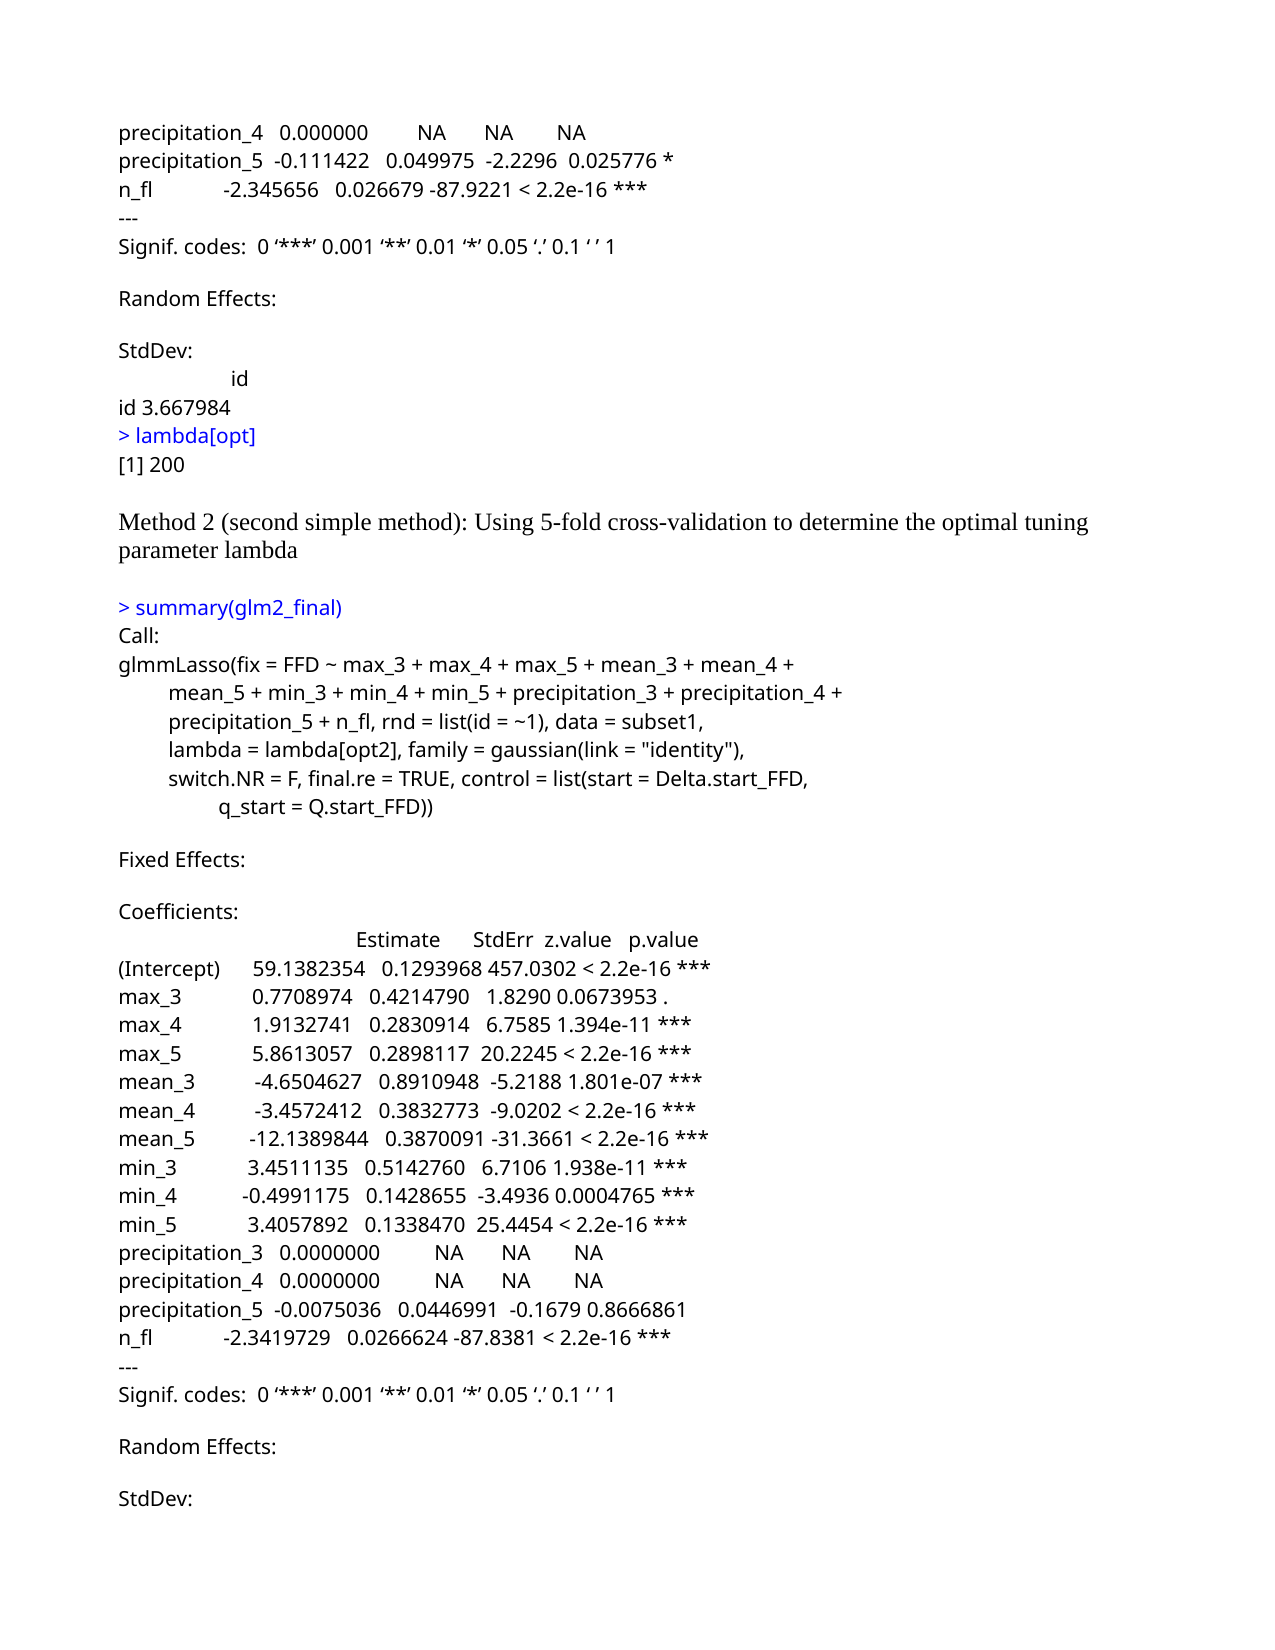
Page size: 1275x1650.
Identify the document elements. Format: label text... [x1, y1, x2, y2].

text --- [118, 203, 1157, 232]
text n_fl -2.3419729 0.0266624 -87.8381 < 2.2e-16 *** [118, 1323, 1157, 1352]
text n_fl -2.345656 0.026679 -87.9221 < 2.2e-16 *** [118, 175, 1157, 203]
text precipitation_4 0.0000000 NA NA NA [118, 1267, 1157, 1295]
text precipitation_5 + n_fl, rnd = list(id = ~1), data = subset1, [118, 707, 1157, 735]
text min_3 3.4511135 0.5142760 6.7106 1.938e-11 *** [118, 1153, 1157, 1181]
text (Intercept) 59.1382354 0.1293968 457.0302 < 2.2e-16 *** [118, 954, 1157, 982]
text precipitation_5 -0.111422 0.049975 -2.2296 0.025776 * [118, 147, 1157, 175]
text precipitation_5 -0.0075036 0.0446991 -0.1679 0.8666861 [118, 1295, 1157, 1323]
text precipitation_3 0.0000000 NA NA NA [118, 1238, 1157, 1267]
text Fixed Effects: [118, 845, 1157, 873]
text Method 2 (second simple method): Using 5-fold cross-validation to determine the optimal tuning parameter lambda [118, 507, 1157, 564]
text Random Effects: [118, 1432, 1157, 1461]
text Estimate StdErr z.value p.value [118, 925, 1157, 954]
text StdDev: [118, 336, 1157, 364]
text lambda = lambda[opt2], family = gaussian(link = "identity"), [118, 735, 1157, 764]
text switch.NR = F, final.re = TRUE, control = list(start = Delta.start_FFD, [118, 764, 1157, 792]
text Call: [118, 621, 1157, 650]
text min_5 3.4057892 0.1338470 25.4454 < 2.2e-16 *** [118, 1210, 1157, 1238]
text id 3.667984 [118, 393, 1157, 421]
text max_4 1.9132741 0.2830914 6.7585 1.394e-11 *** [118, 1011, 1157, 1039]
text glmmLasso(fix = FFD ~ max_3 + max_4 + max_5 + mean_3 + mean_4 + [118, 650, 1157, 678]
text mean_5 -12.1389844 0.3870091 -31.3661 < 2.2e-16 *** [118, 1124, 1157, 1153]
text precipitation_4 0.000000 NA NA NA [118, 118, 1157, 147]
text Coefficients: [118, 897, 1157, 925]
text mean_3 -4.6504627 0.8910948 -5.2188 1.801e-07 *** [118, 1067, 1157, 1096]
text --- [118, 1352, 1157, 1380]
text max_3 0.7708974 0.4214790 1.8290 0.0673953 . [118, 982, 1157, 1011]
text mean_4 -3.4572412 0.3832773 -9.0202 < 2.2e-16 *** [118, 1096, 1157, 1124]
text q_start = Q.start_FFD)) [118, 792, 1157, 821]
text max_5 5.8613057 0.2898117 20.2245 < 2.2e-16 *** [118, 1039, 1157, 1067]
text Signif. codes: 0 ‘***’ 0.001 ‘**’ 0.01 ‘*’ 0.05 ‘.’ 0.1 ‘ ’ 1 [118, 232, 1157, 260]
text Random Effects: [118, 284, 1157, 312]
text > lambda[opt] [118, 421, 1157, 450]
text mean_5 + min_3 + min_4 + min_5 + precipitation_3 + precipitation_4 + [118, 678, 1157, 707]
text min_4 -0.4991175 0.1428655 -3.4936 0.0004765 *** [118, 1181, 1157, 1210]
text StdDev: [118, 1484, 1157, 1513]
text id [118, 364, 1157, 393]
text Signif. codes: 0 ‘***’ 0.001 ‘**’ 0.01 ‘*’ 0.05 ‘.’ 0.1 ‘ ’ 1 [118, 1380, 1157, 1409]
text > summary(glm2_final) [118, 593, 1157, 621]
text [1] 200 [118, 450, 1157, 478]
